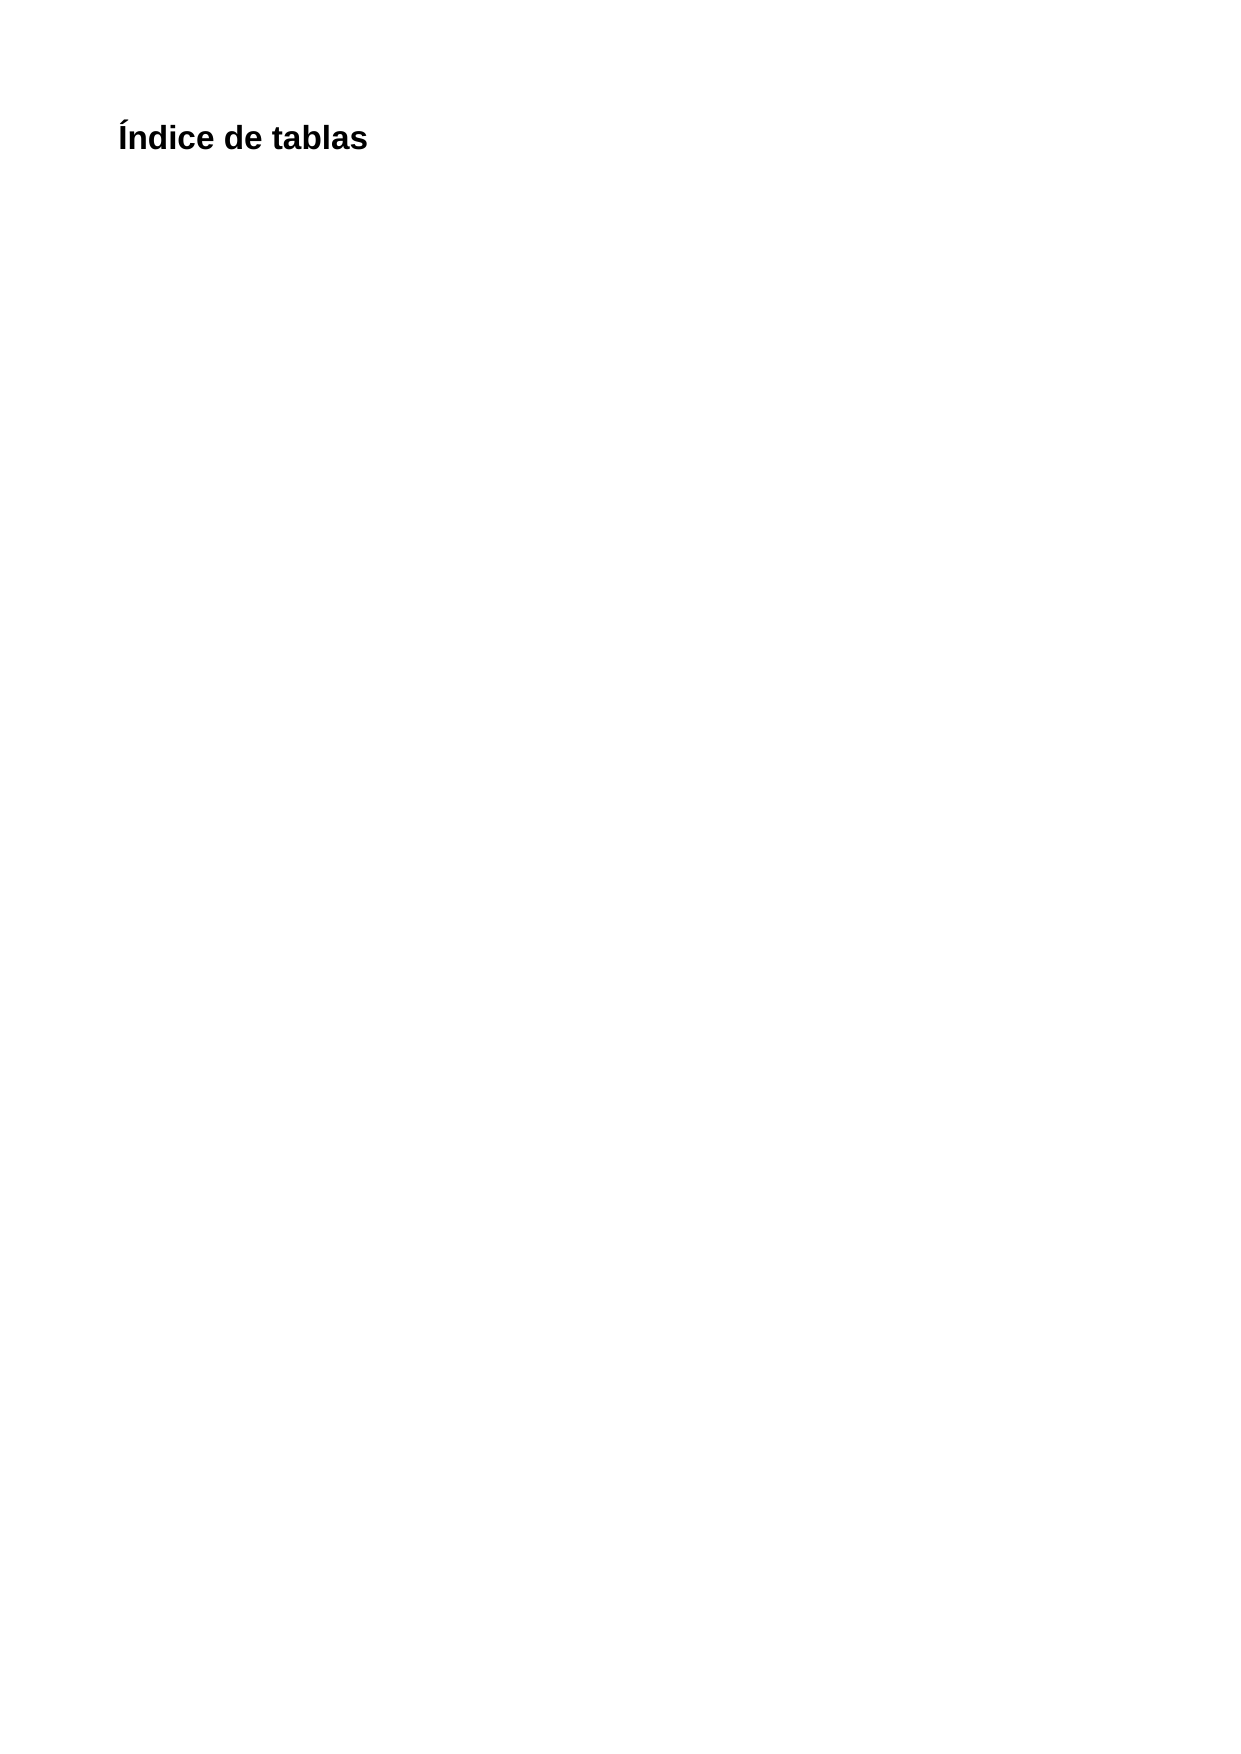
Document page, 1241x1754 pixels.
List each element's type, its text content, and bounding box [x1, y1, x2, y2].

subtitle Índice de tablas [118, 118, 1122, 157]
